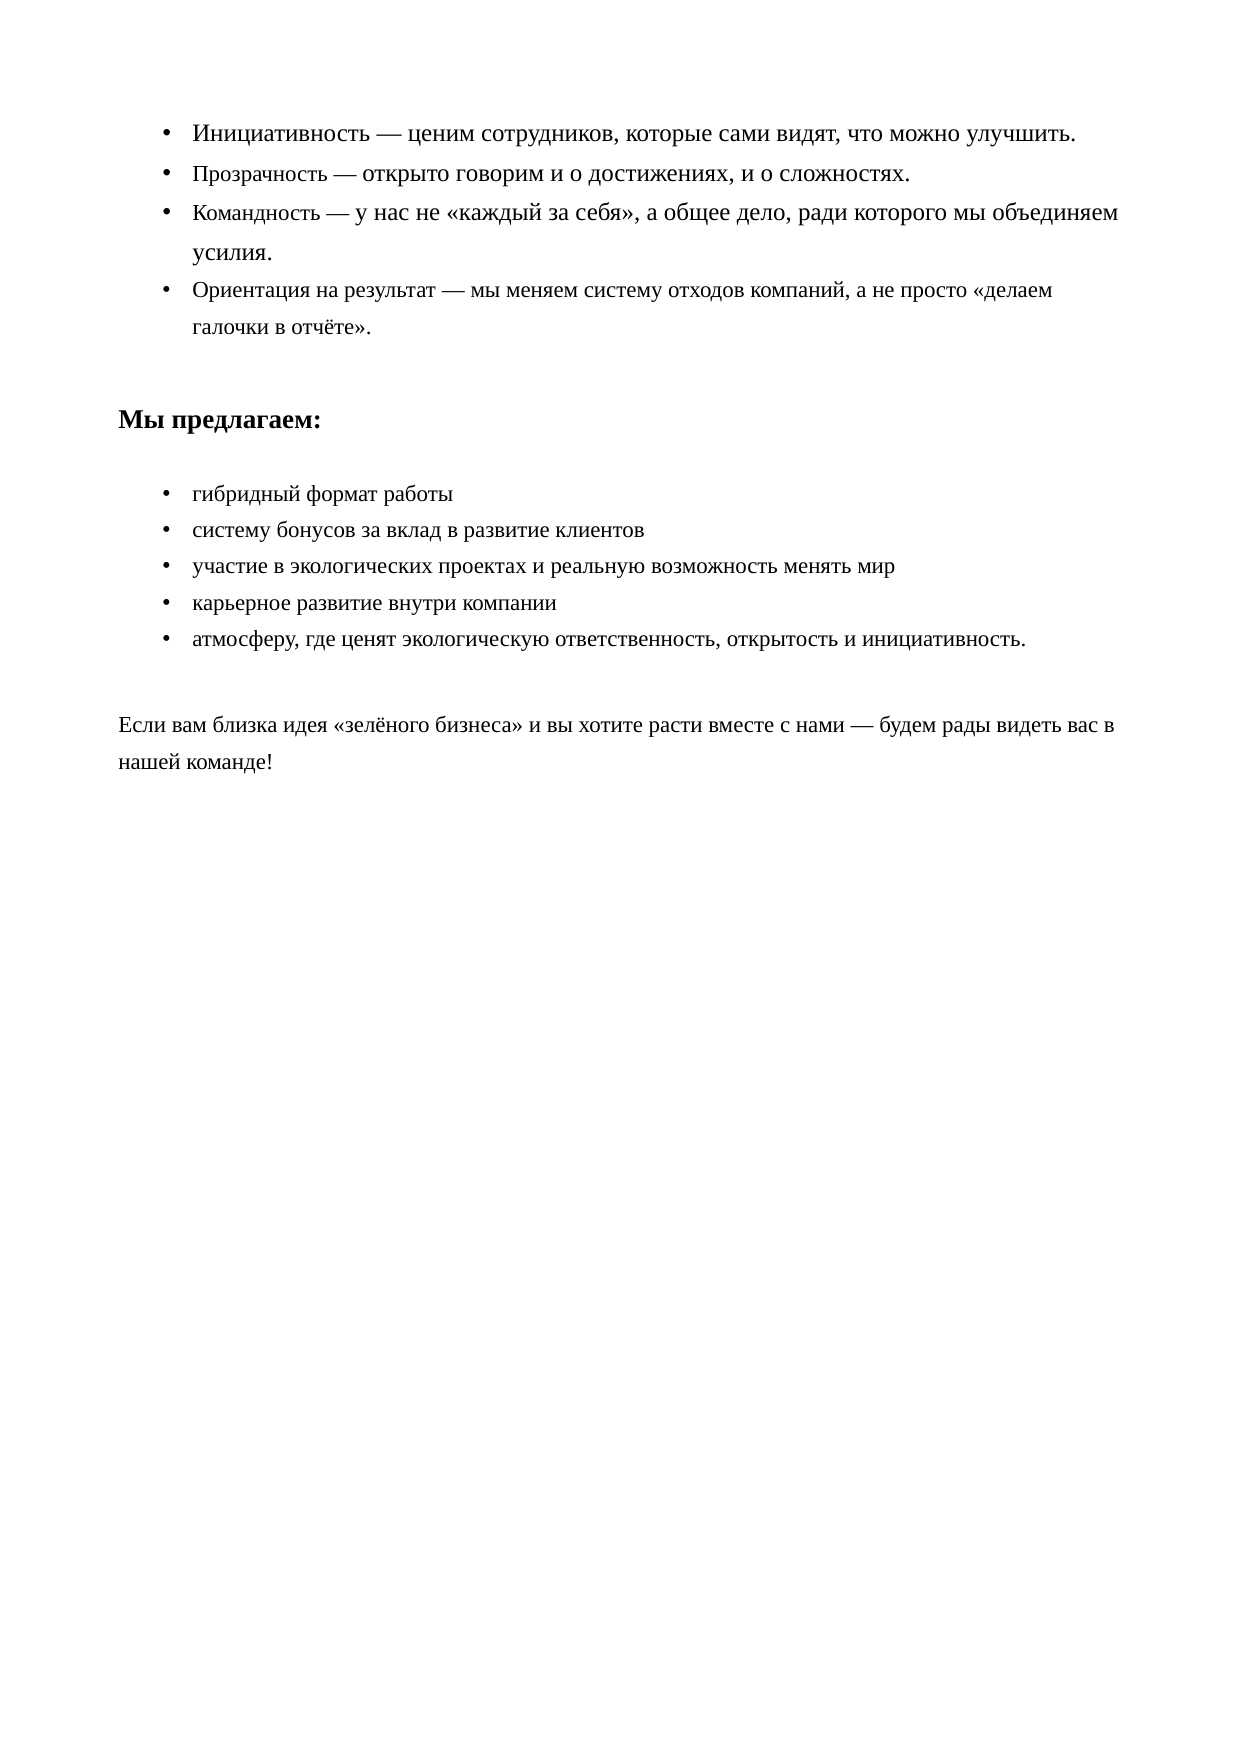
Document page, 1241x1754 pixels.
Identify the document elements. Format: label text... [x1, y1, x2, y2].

list Командность — у нас не «каждый за себя», а общее дело, ради которого мы объединяем усилия. [162, 197, 1122, 266]
list Прозрачность — открыто говорим и о достижениях, и о сложностях. [162, 158, 1122, 186]
list систему бонусов за вклад в развитие клиентов [162, 516, 1122, 542]
list Ориентация на результат — мы меняем систему отходов компаний, а не просто «делаем галочки в отчёте». [162, 276, 1122, 339]
list гибридный формат работы [162, 479, 1122, 506]
subtitle Мы предлагаем: [118, 403, 1122, 434]
list Инициативность — ценим сотрудников, которые сами видят, что можно улучшить. [162, 118, 1122, 147]
text Если вам близка идея «зелёного бизнеса» и вы хотите расти вместе с нами — будем рады видеть вас в нашей команде! [118, 711, 1122, 774]
list карьерное развитие внутри компании [162, 589, 1122, 615]
list участие в экологических проектах и реальную возможность менять мир [162, 552, 1122, 579]
list атмосферу, где ценят экологическую ответственность, открытость и инициативность. [162, 625, 1122, 651]
